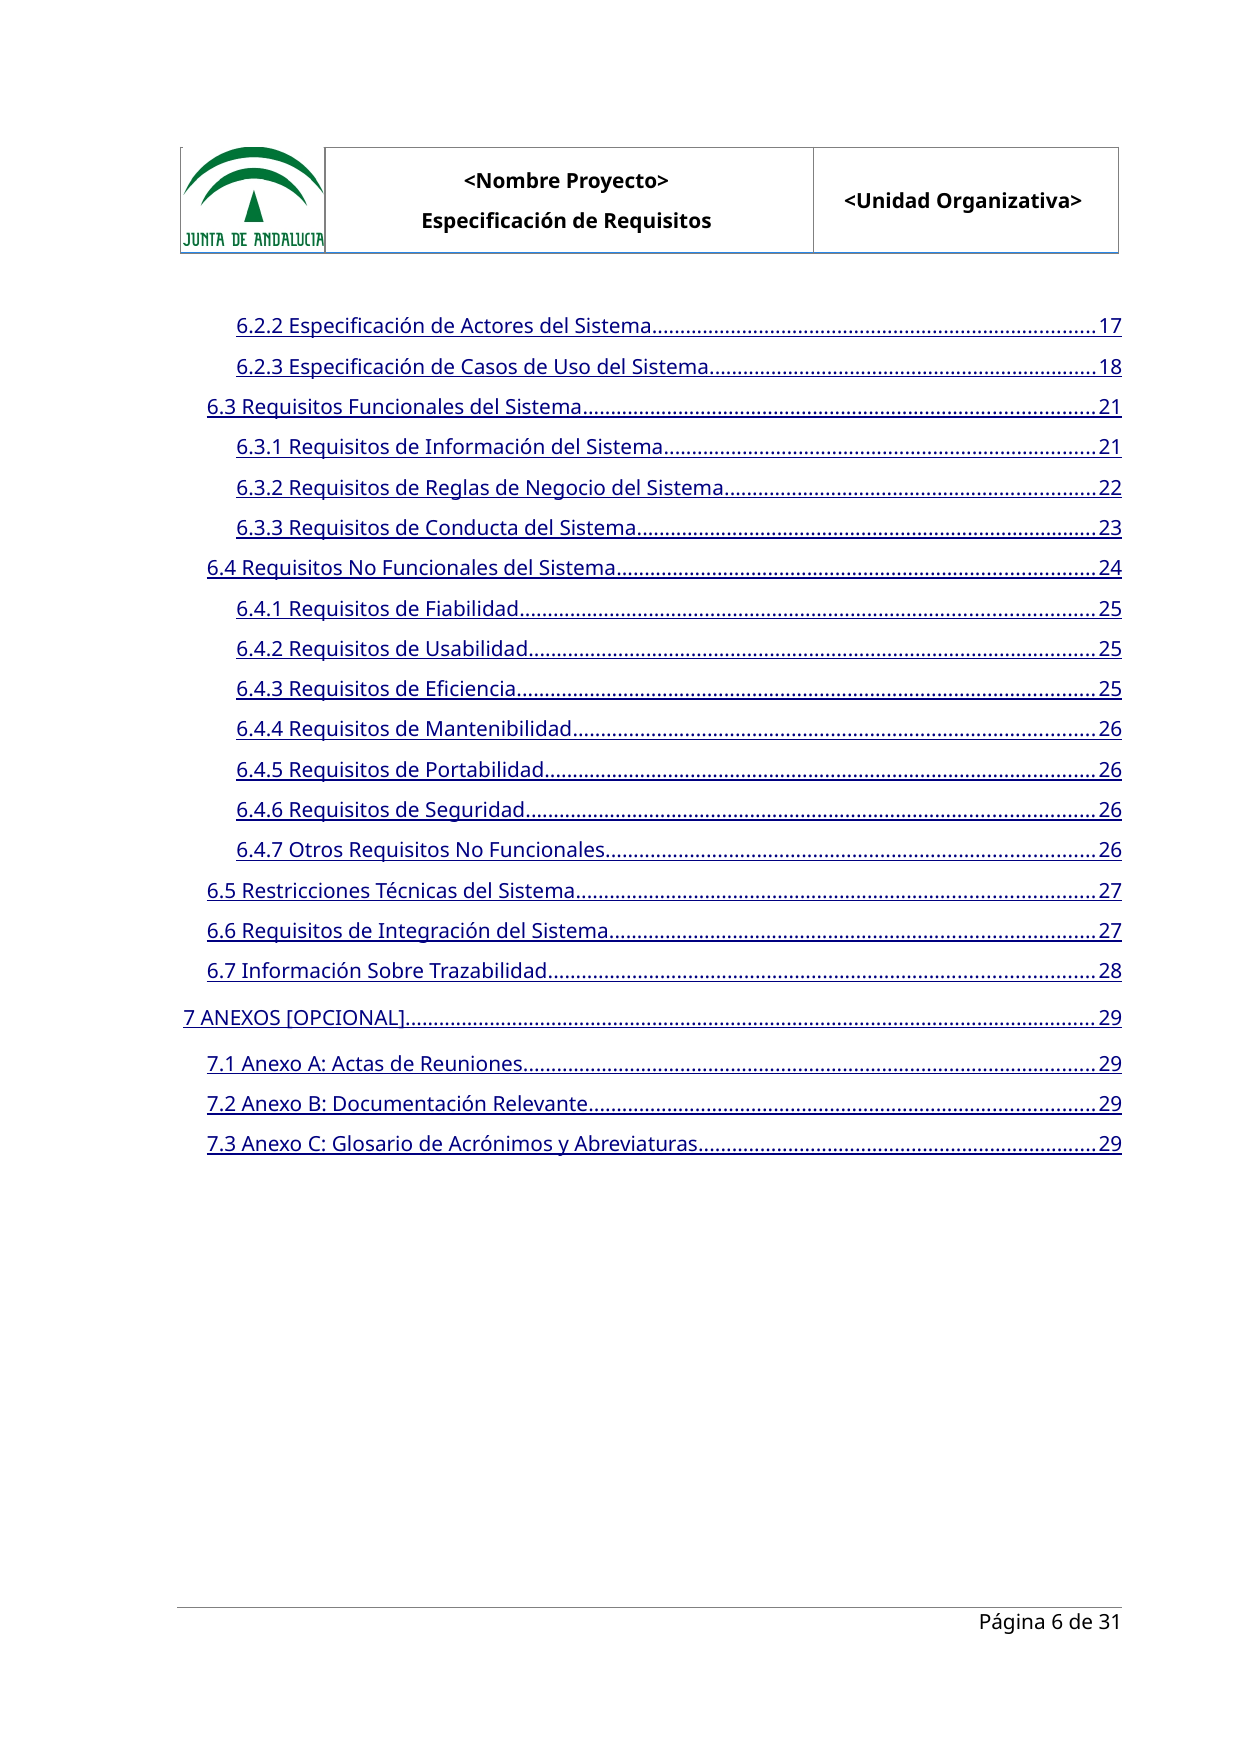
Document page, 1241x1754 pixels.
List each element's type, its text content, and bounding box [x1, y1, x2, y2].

picture [183, 147, 324, 246]
text 6.4.2 Requisitos de Usabilidad 25 [236, 634, 1122, 658]
text 6.4.4 Requisitos de Mantenibilidad 26 [236, 714, 1122, 739]
text 6.7 Información Sobre Trazabilidad 28 [207, 956, 1122, 981]
text 6.3 Requisitos Funcionales del Sistema 21 [207, 392, 1122, 416]
text 6.2.3 Especificación de Casos de Uso del Sistema 18 [236, 352, 1122, 376]
text 6.4.1 Requisitos de Fiabilidad 25 [236, 594, 1122, 618]
text 6.2.2 Especificación de Actores del Sistema 17 [236, 311, 1122, 336]
text 6.3.2 Requisitos de Reglas de Negocio del Sistema 22 [236, 473, 1122, 497]
text 6.4.7 Otros Requisitos No Funcionales 26 [236, 836, 1122, 860]
text 6.5 Restricciones Técnicas del Sistema 27 [207, 876, 1122, 900]
text 7.1 Anexo A: Actas de Reuniones 29 [207, 1049, 1122, 1073]
text 6.3.1 Requisitos de Información del Sistema 21 [236, 432, 1122, 457]
text 6.4.3 Requisitos de Eficiencia 25 [236, 674, 1122, 698]
text 7.3 Anexo C: Glosario de Acrónimos y Abreviaturas 29 [207, 1129, 1122, 1153]
text 6.4.5 Requisitos de Portabilidad 26 [236, 755, 1122, 779]
text 7 ANEXOS [OPCIONAL] 29 [183, 1003, 1122, 1027]
text 6.4 Requisitos No Funcionales del Sistema 24 [207, 553, 1122, 577]
text 6.4.6 Requisitos de Seguridad 26 [236, 795, 1122, 819]
text 6.3.3 Requisitos de Conducta del Sistema 23 [236, 513, 1122, 537]
text 7.2 Anexo B: Documentación Relevante 29 [207, 1089, 1122, 1113]
text 6.6 Requisitos de Integración del Sistema 27 [207, 916, 1122, 940]
